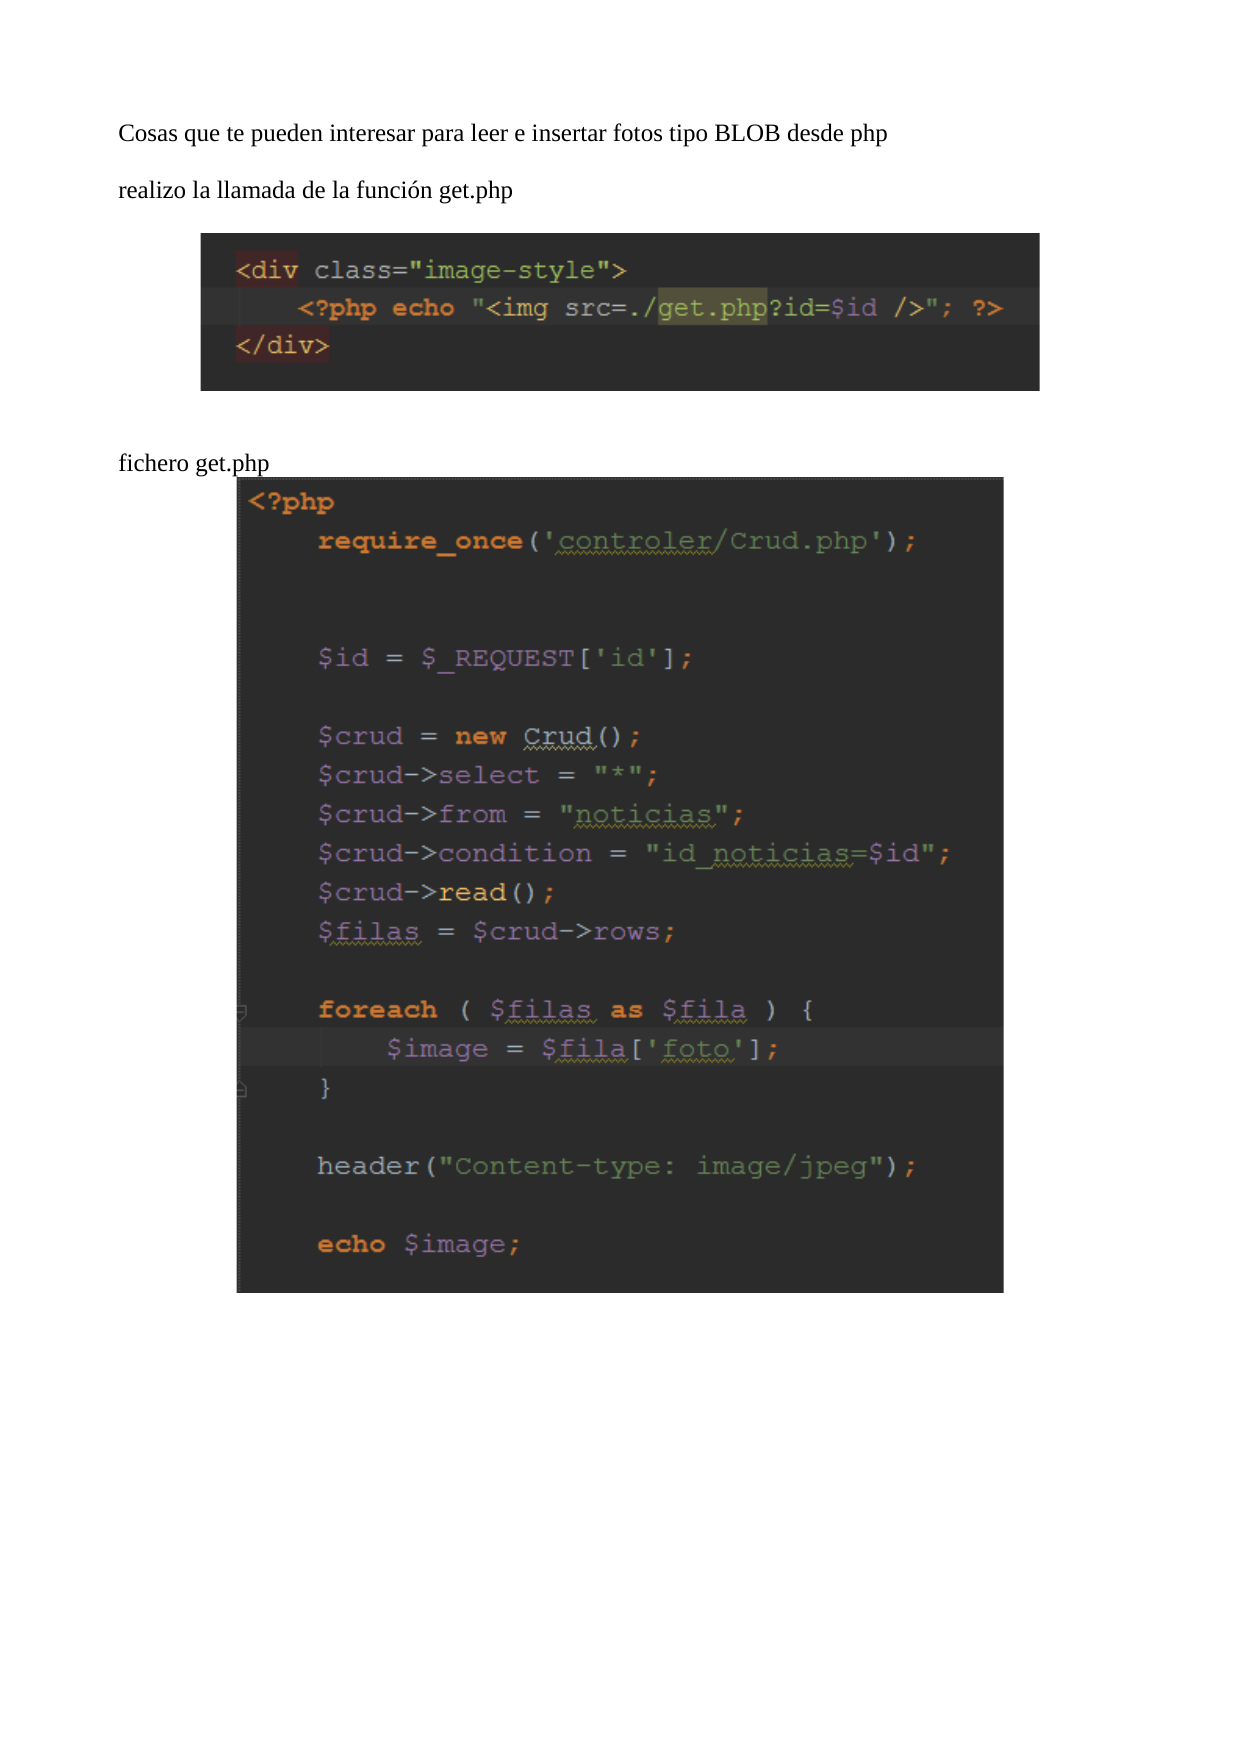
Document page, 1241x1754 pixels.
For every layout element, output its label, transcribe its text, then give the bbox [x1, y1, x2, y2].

text fichero get.php [118, 448, 1122, 477]
picture [200, 233, 1040, 391]
text realizo la llamada de la función get.php [118, 176, 1122, 204]
text Cosas que te pueden interesar para leer e insertar fotos tipo BLOB desde php [118, 118, 1122, 147]
picture [236, 477, 1004, 1293]
